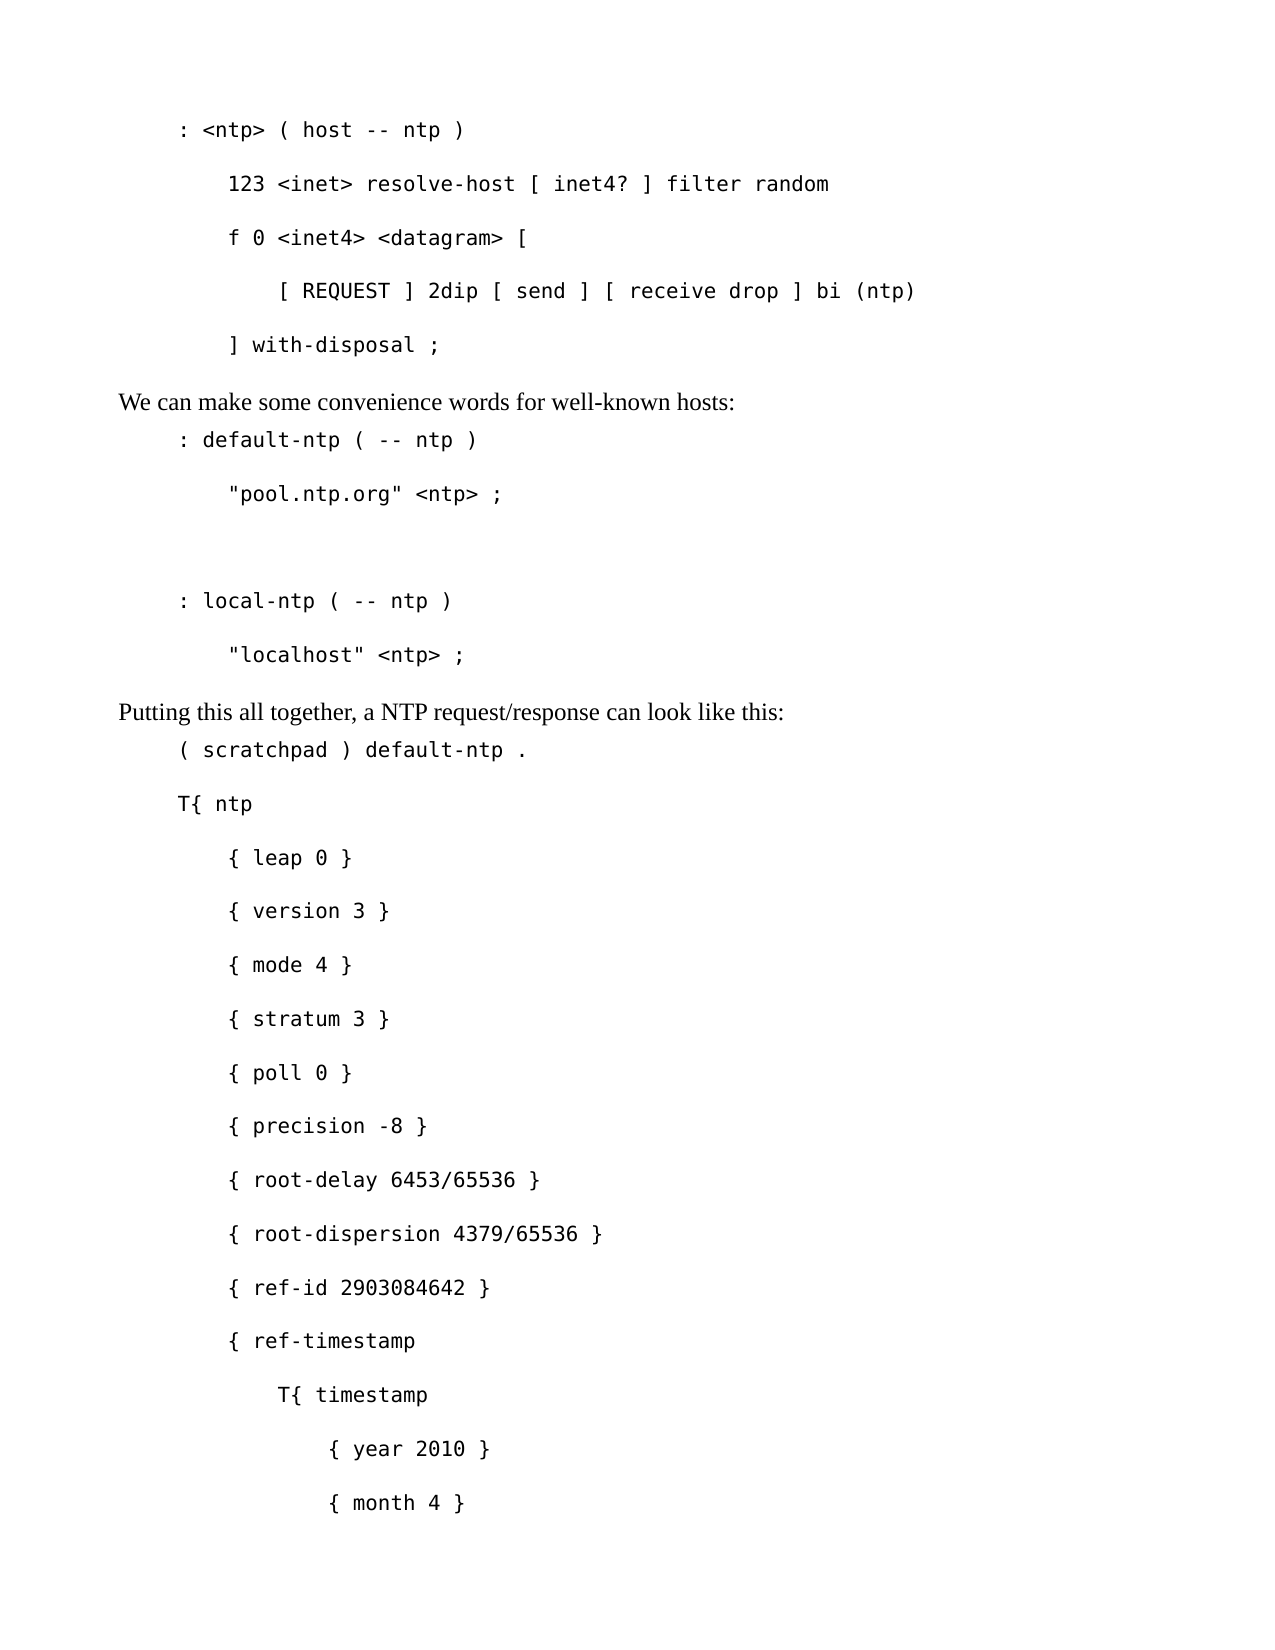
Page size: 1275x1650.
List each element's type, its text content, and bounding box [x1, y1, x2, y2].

text ( scratchpad ) default-ntp . [177, 738, 1098, 762]
text We can make some convenience words for well-known hosts: [118, 387, 1157, 416]
text Putting this all together, a NTP request/response can look like this: [118, 697, 1157, 726]
text { year 2010 } [177, 1437, 1098, 1461]
text { stratum 3 } [177, 1007, 1098, 1031]
text : default-ntp ( -- ntp ) [177, 428, 1098, 452]
text { ref-timestamp [177, 1329, 1098, 1354]
text { root-dispersion 4379/65536 } [177, 1222, 1098, 1246]
text : local-ntp ( -- ntp ) [177, 589, 1098, 614]
text ] with-disposal ; [177, 333, 1098, 357]
text { leap 0 } [177, 846, 1098, 870]
text { version 3 } [177, 899, 1098, 924]
text [ REQUEST ] 2dip [ send ] [ receive drop ] bi (ntp) [177, 279, 1098, 304]
text { poll 0 } [177, 1061, 1098, 1085]
text T{ ntp [177, 792, 1098, 816]
text { precision -8 } [177, 1114, 1098, 1139]
text f 0 <inet4> <datagram> [ [177, 226, 1098, 250]
text T{ timestamp [177, 1383, 1098, 1407]
text { ref-id 2903084642 } [177, 1276, 1098, 1300]
text "pool.ntp.org" <ntp> ; [177, 482, 1098, 506]
text { root-delay 6453/65536 } [177, 1168, 1098, 1192]
text "localhost" <ntp> ; [177, 643, 1098, 667]
text { month 4 } [177, 1491, 1098, 1515]
text 123 <inet> resolve-host [ inet4? ] filter random [177, 172, 1098, 196]
text { mode 4 } [177, 953, 1098, 977]
text : <ntp> ( host -- ntp ) [177, 118, 1098, 142]
